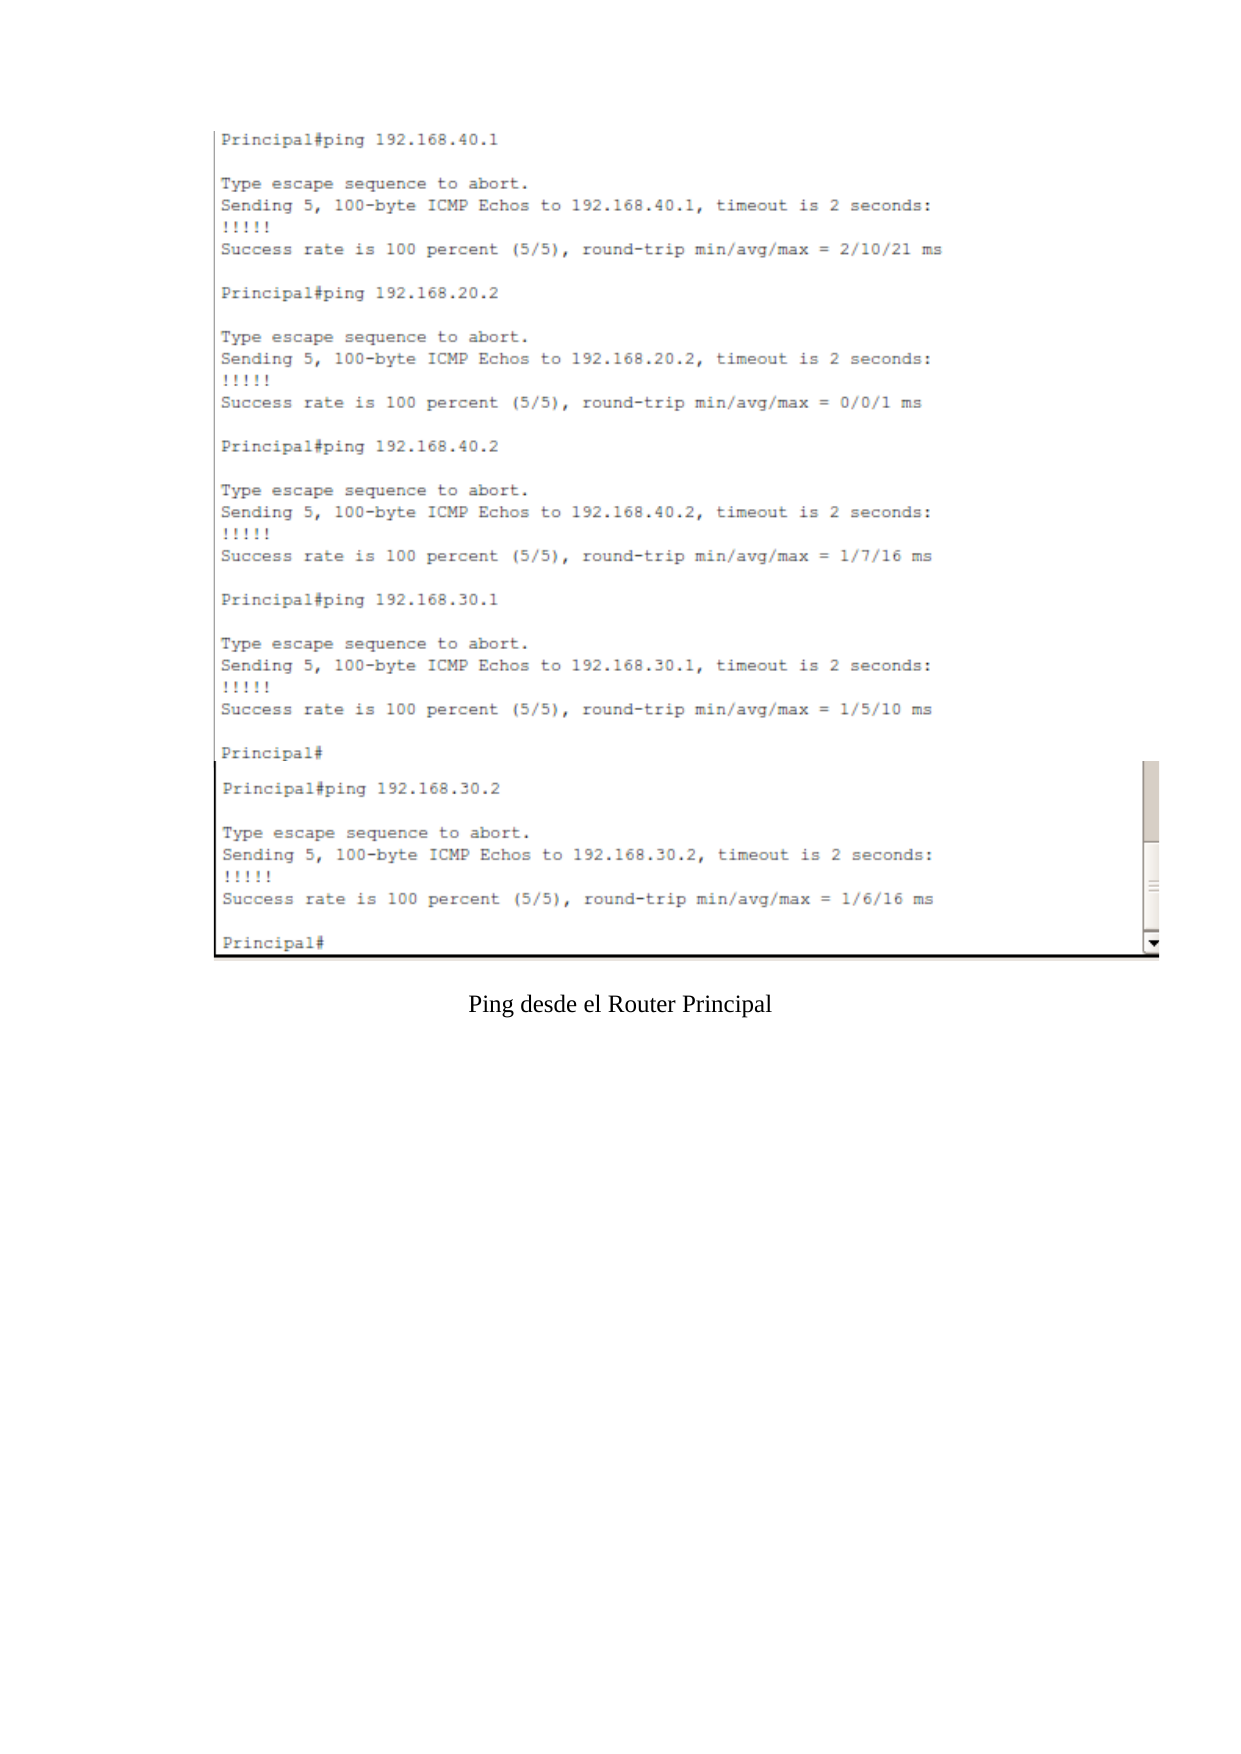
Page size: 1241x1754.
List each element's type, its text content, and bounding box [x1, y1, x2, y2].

picture [213, 131, 1160, 961]
text Ping desde el Router Principal [118, 989, 1122, 1018]
